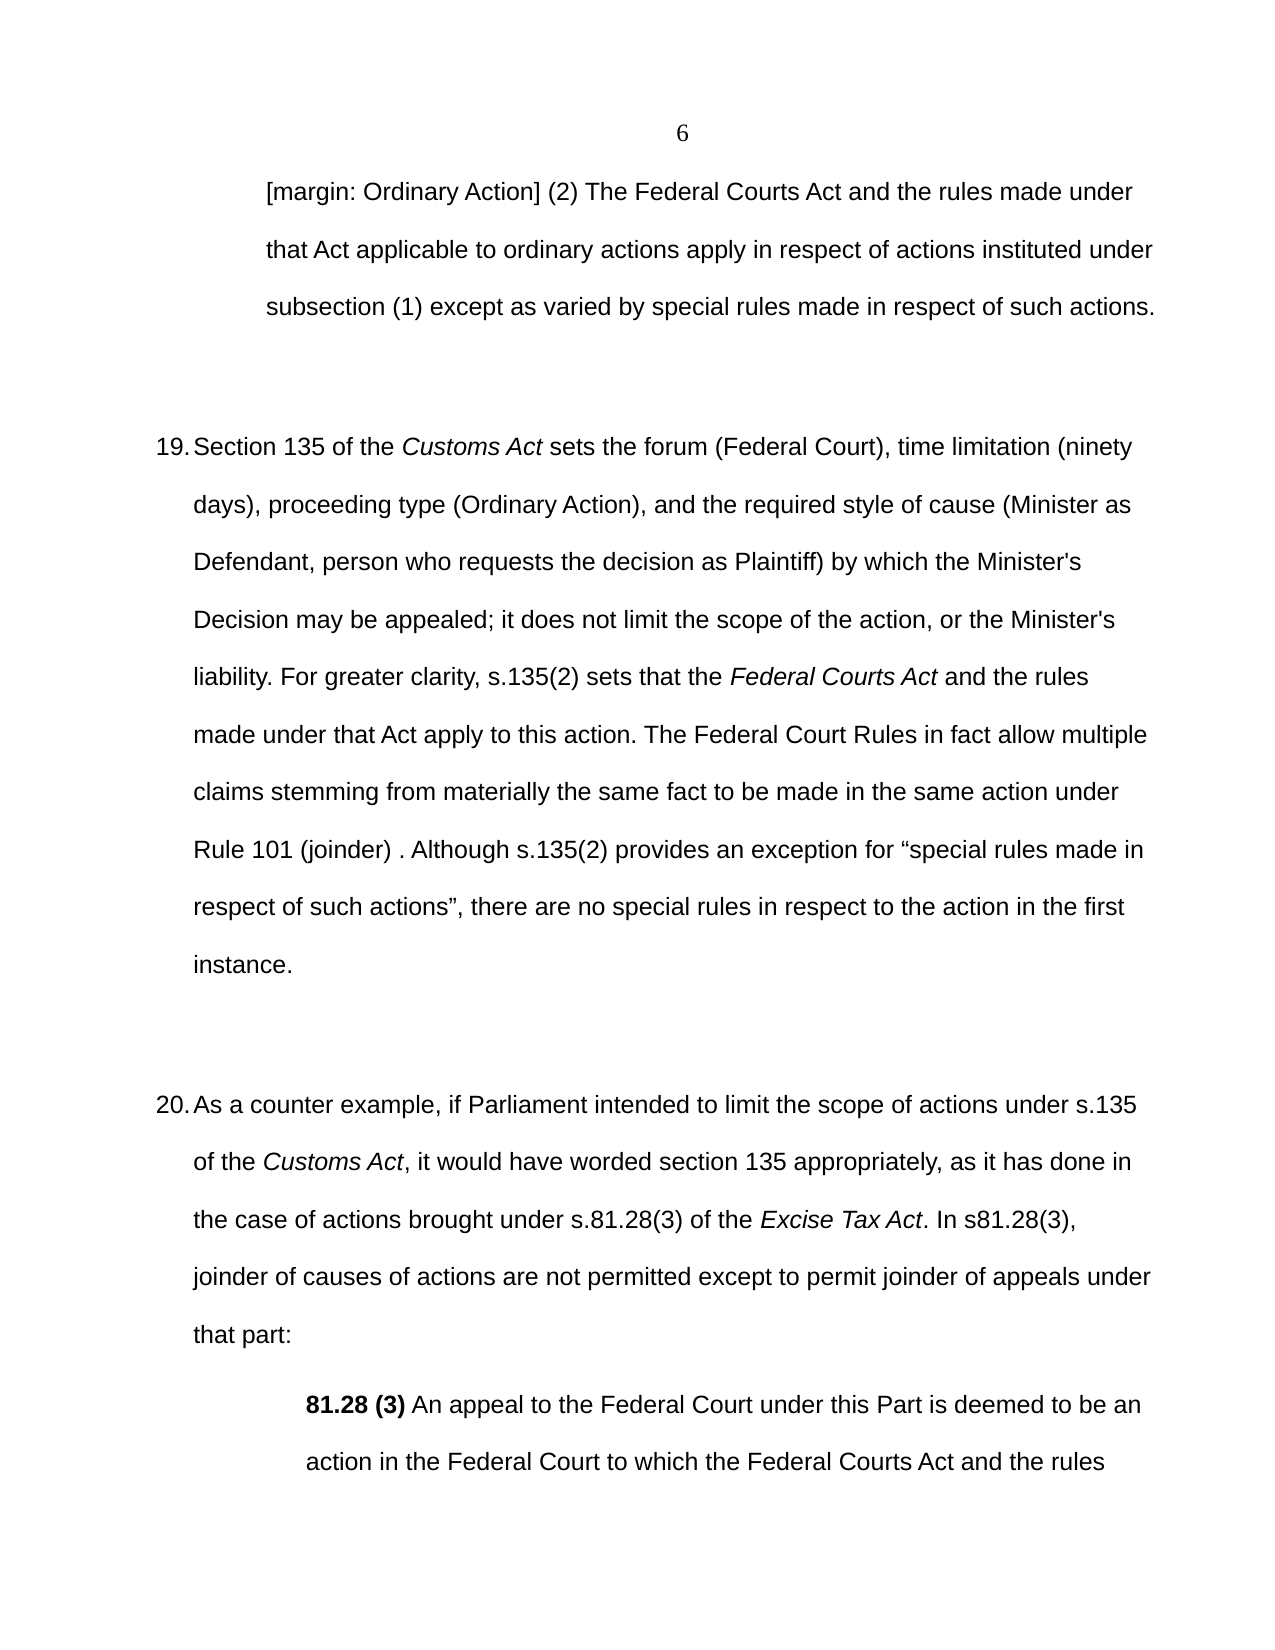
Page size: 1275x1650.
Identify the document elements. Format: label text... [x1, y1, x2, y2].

subtitle Section 135 of the Customs Act sets the forum (Federal Court), time limitation (ninety days), proceeding type (Ordinary Action), and the required style of cause (Minister as Defendant, person who requests the decision as Plaintiff) by which the Minister's Decision may be appealed; it does not limit the scope of the action, or the Minister's liability. For greater clarity, s.135(2) sets that the Federal Courts Act and the rules made under that Act apply to this action. The Federal Court Rules in fact allow multiple claims stemming from materially the same fact to be made in the same action under Rule 101 (joinder) . Although s.135(2) provides an exception for “special rules made in respect of such actions”, there are no special rules in respect to the action in the first instance. [156, 432, 1157, 978]
subtitle 81.28 (3) An appeal to the Federal Court under this Part is deemed to be an action in the Federal Court to which the Federal Courts Act and the rules [268, 1389, 1157, 1476]
subtitle [margin: Ordinary Action] (2) The Federal Courts Act and the rules made under that Act applicable to ordinary actions apply in respect of actions instituted under subsection (1) except as varied by special rules made in respect of such actions. [228, 177, 1157, 321]
subtitle As a counter example, if Parliament intended to limit the scope of actions under s.135 of the Customs Act, it would have worded section 135 appropriately, as it has done in the case of actions brought under s.81.28(3) of the Excise Tax Act. In s81.28(3), joinder of causes of actions are not permitted except to permit joinder of appeals under that part: [156, 1089, 1157, 1348]
